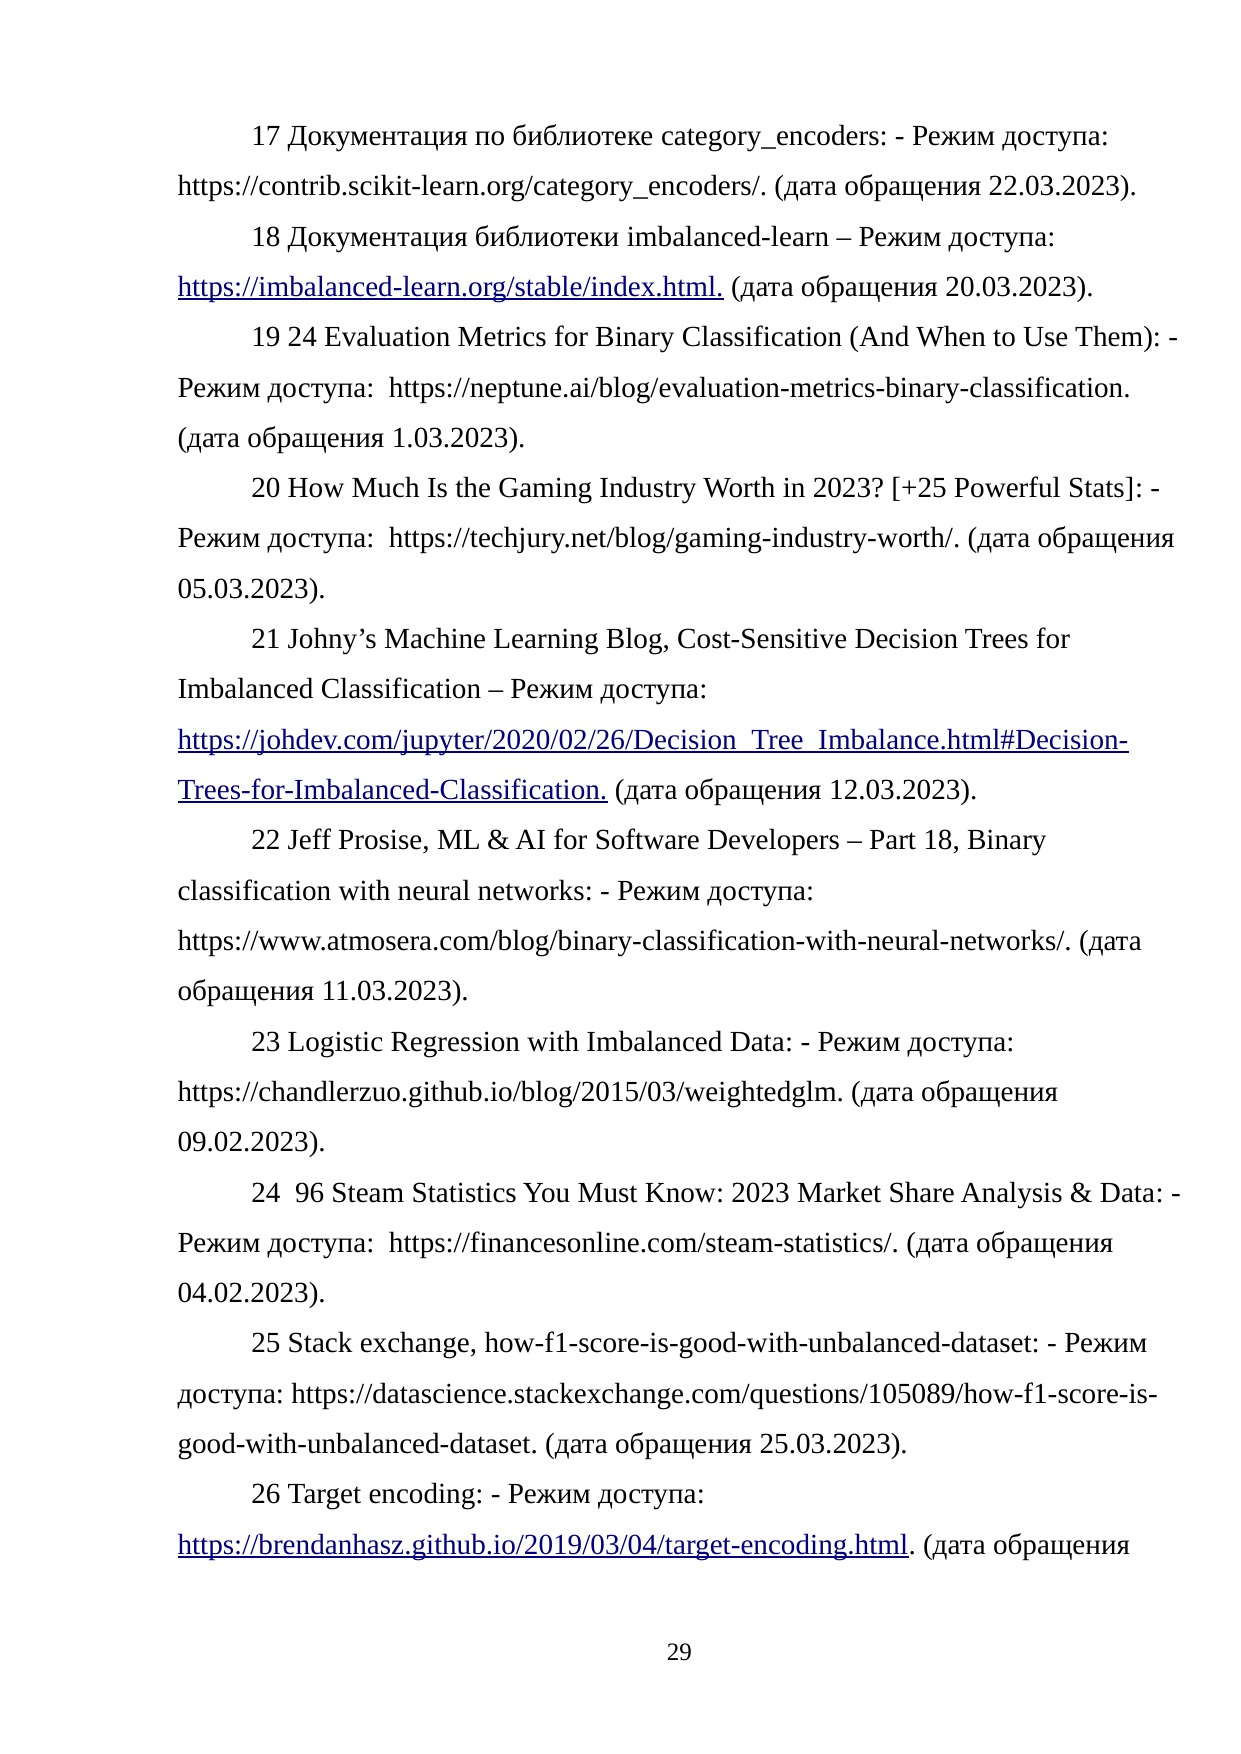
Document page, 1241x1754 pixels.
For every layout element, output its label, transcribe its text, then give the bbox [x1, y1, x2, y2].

list How Much Is the Gaming Industry Worth in 2023? [+25 Powerful Stats]: - Режим доступа: https://techjury.net/blog/gaming-industry-worth/. (дата обращения 05.03.2023). [177, 470, 1181, 604]
list Logistic Regression with Imbalanced Data: - Режим доступа: https://chandlerzuo.github.io/blog/2015/03/weightedglm. (дата обращения 09.02.2023). [177, 1024, 1181, 1158]
list Документация библиотеки imbalanced-learn – Режим доступа: https://imbalanced-learn.org/stable/index.html. (дата обращения 20.03.2023). [177, 219, 1181, 303]
list Target encoding: - Режим доступа: https://brendanhasz.github.io/2019/03/04/target-encoding.html. (дата обращения [177, 1477, 1181, 1560]
list 96 Steam Statistics You Must Know: 2023 Market Share Analysis & Data: - Режим доступа: https://financesonline.com/steam-statistics/. (дата обращения 04.02.2023). [177, 1175, 1181, 1309]
list Документация по библиотеке category_encoders: - Режим доступа: https://contrib.scikit-learn.org/category_encoders/. (дата обращения 22.03.2023). [177, 118, 1181, 202]
list Jeff Prosise, ML & AI for Software Developers – Part 18, Binary classification with neural networks: - Режим доступа: https://www.atmosera.com/blog/binary-classification-with-neural-networks/. (дата обращения 11.03.2023). [177, 822, 1181, 1007]
list Johny’s Machine Learning Blog, Cost-Sensitive Decision Trees for Imbalanced Classification – Режим доступа: https://johdev.com/jupyter/2020/02/26/Decision_Tree_Imbalance.html#Decision-Trees-for-Imbalanced-Classification. (дата обращения 12.03.2023). [177, 621, 1181, 806]
list Stack exchange, how-f1-score-is-good-with-unbalanced-dataset: - Режим доступа: https://datascience.stackexchange.com/questions/105089/how-f1-score-is-good-with-unbalanced-dataset. (дата обращения 25.03.2023). [177, 1326, 1181, 1460]
list 24 Evaluation Metrics for Binary Classification (And When to Use Them): - Режим доступа: https://neptune.ai/blog/evaluation-metrics-binary-classification. (дата обращения 1.03.2023). [177, 319, 1181, 453]
